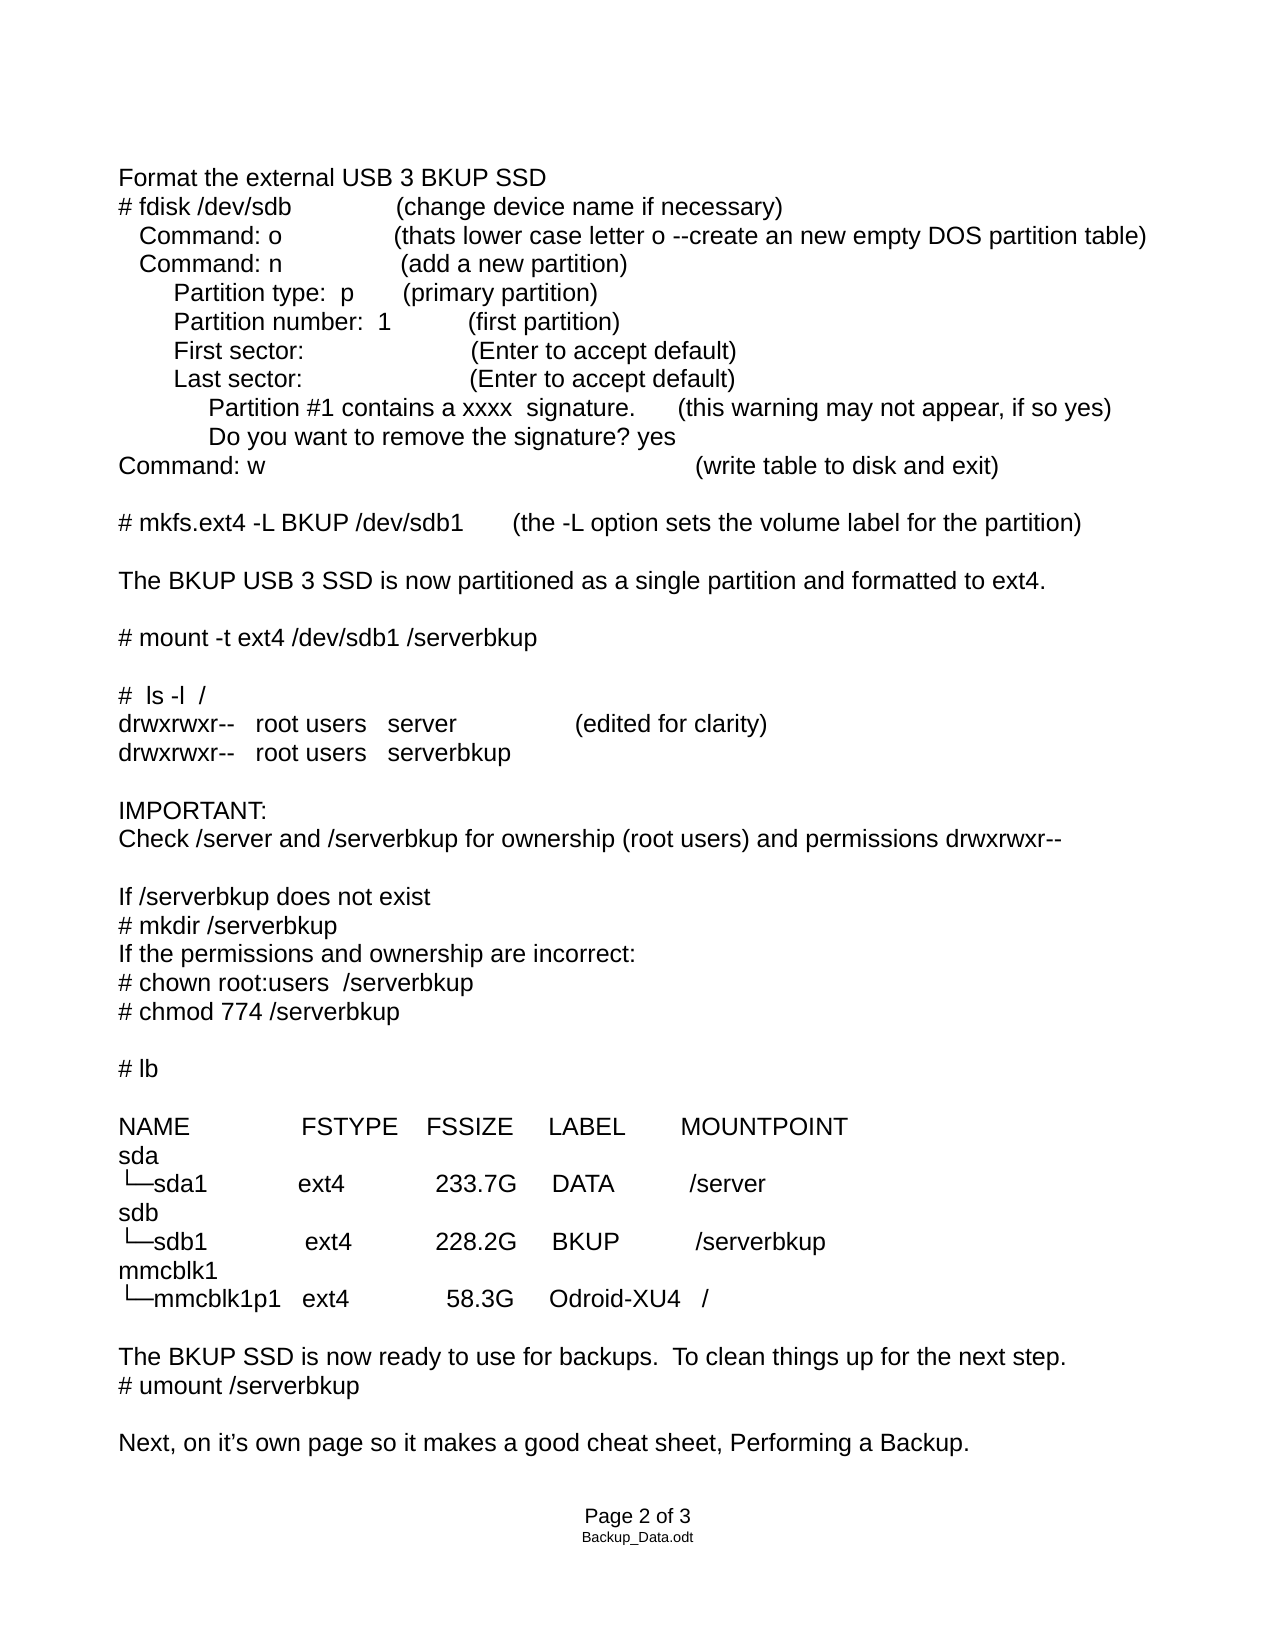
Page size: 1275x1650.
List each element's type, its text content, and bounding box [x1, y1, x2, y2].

text # ls -l / [118, 681, 1157, 709]
text Partition type: p (primary partition) [118, 278, 1157, 307]
text Check /server and /serverbkup for ownership (root users) and permissions drwxrwxr-- [118, 824, 1157, 853]
text Command: n (add a new partition) [118, 249, 1157, 278]
text Do you want to remove the signature? yes [118, 422, 1157, 451]
text The BKUP SSD is now ready to use for backups. To clean things up for the next step. [118, 1342, 1157, 1371]
text Partition #1 contains a xxxx signature. (this warning may not appear, if so yes) [118, 393, 1157, 422]
text sda [118, 1141, 1157, 1169]
text # chown root:users /serverbkup [118, 968, 1157, 997]
text Command: w (write table to disk and exit) [118, 451, 1157, 479]
text IMPORTANT: [118, 796, 1157, 824]
text Format the external USB 3 BKUP SSD [118, 163, 1157, 192]
text # mkdir /serverbkup [118, 911, 1157, 939]
text Last sector: (Enter to accept default) [118, 364, 1157, 393]
text drwxrwxr-- root users serverbkup [118, 738, 1157, 767]
text If the permissions and ownership are incorrect: [118, 939, 1157, 968]
text mmcblk1 [118, 1256, 1157, 1284]
text If /serverbkup does not exist [118, 882, 1157, 911]
text # mount -t ext4 /dev/sdb1 /serverbkup [118, 623, 1157, 652]
text └─mmcblk1p1 ext4 58.3G Odroid-XU4 / [118, 1284, 1157, 1313]
text sdb [118, 1198, 1157, 1227]
text # lb [118, 1054, 1157, 1083]
text drwxrwxr-- root users server (edited for clarity) [118, 709, 1157, 738]
text # chmod 774 /serverbkup [118, 997, 1157, 1026]
text # fdisk /dev/sdb (change device name if necessary) [118, 192, 1157, 221]
text First sector: (Enter to accept default) [118, 336, 1157, 364]
text # umount /serverbkup [118, 1371, 1157, 1399]
text NAME FSTYPE FSSIZE LABEL MOUNTPOINT [118, 1112, 1157, 1141]
text Partition number: 1 (first partition) [118, 307, 1157, 336]
text Next, on it’s own page so it makes a good cheat sheet, Performing a Backup. [118, 1428, 1157, 1457]
text └─sdb1 ext4 228.2G BKUP /serverbkup [118, 1227, 1157, 1256]
text Command: o (thats lower case letter o --create an new empty DOS partition table) [118, 221, 1157, 249]
text # mkfs.ext4 -L BKUP /dev/sdb1 (the -L option sets the volume label for the partition) [118, 508, 1157, 537]
text The BKUP USB 3 SSD is now partitioned as a single partition and formatted to ext4. [118, 566, 1157, 594]
text └─sda1 ext4 233.7G DATA /server [118, 1169, 1157, 1198]
